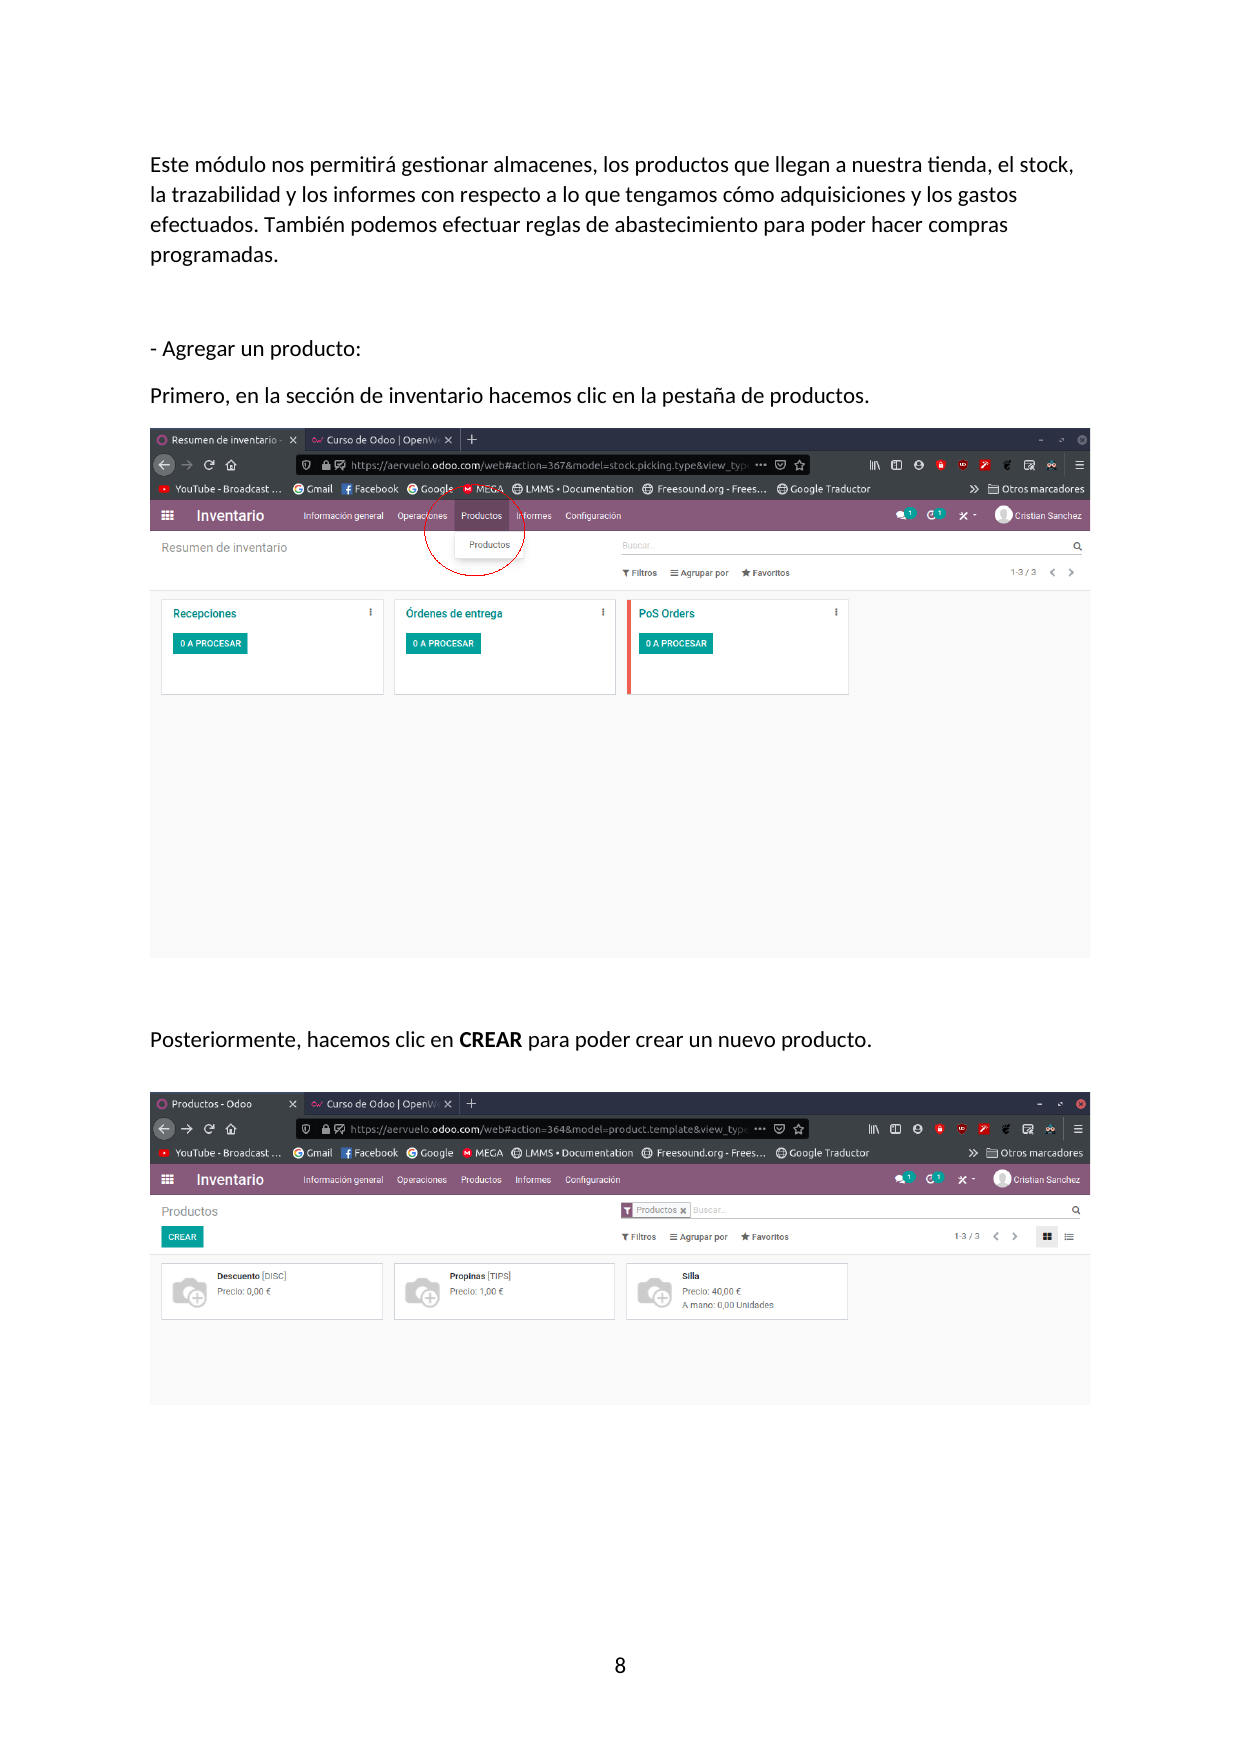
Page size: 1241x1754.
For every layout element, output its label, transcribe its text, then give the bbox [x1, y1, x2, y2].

picture [150, 428, 1091, 958]
text Este módulo nos permitirá gestionar almacenes, los productos que llegan a nuestra tienda, el stock, la trazabilidad y los informes con respecto a lo que tengamos cómo adquisiciones y los gastos efectuados. También podemos efectuar reglas de abastecimiento para poder hacer compras programadas. [150, 150, 1090, 269]
picture [150, 1092, 1091, 1405]
text Posteriormente, hacemos clic en CREAR para poder crear un nuevo producto. [150, 1025, 1090, 1053]
text - Agregar un producto: [150, 334, 1090, 362]
text Primero, en la sección de inventario hacemos clic en la pestaña de productos. [150, 381, 1090, 409]
